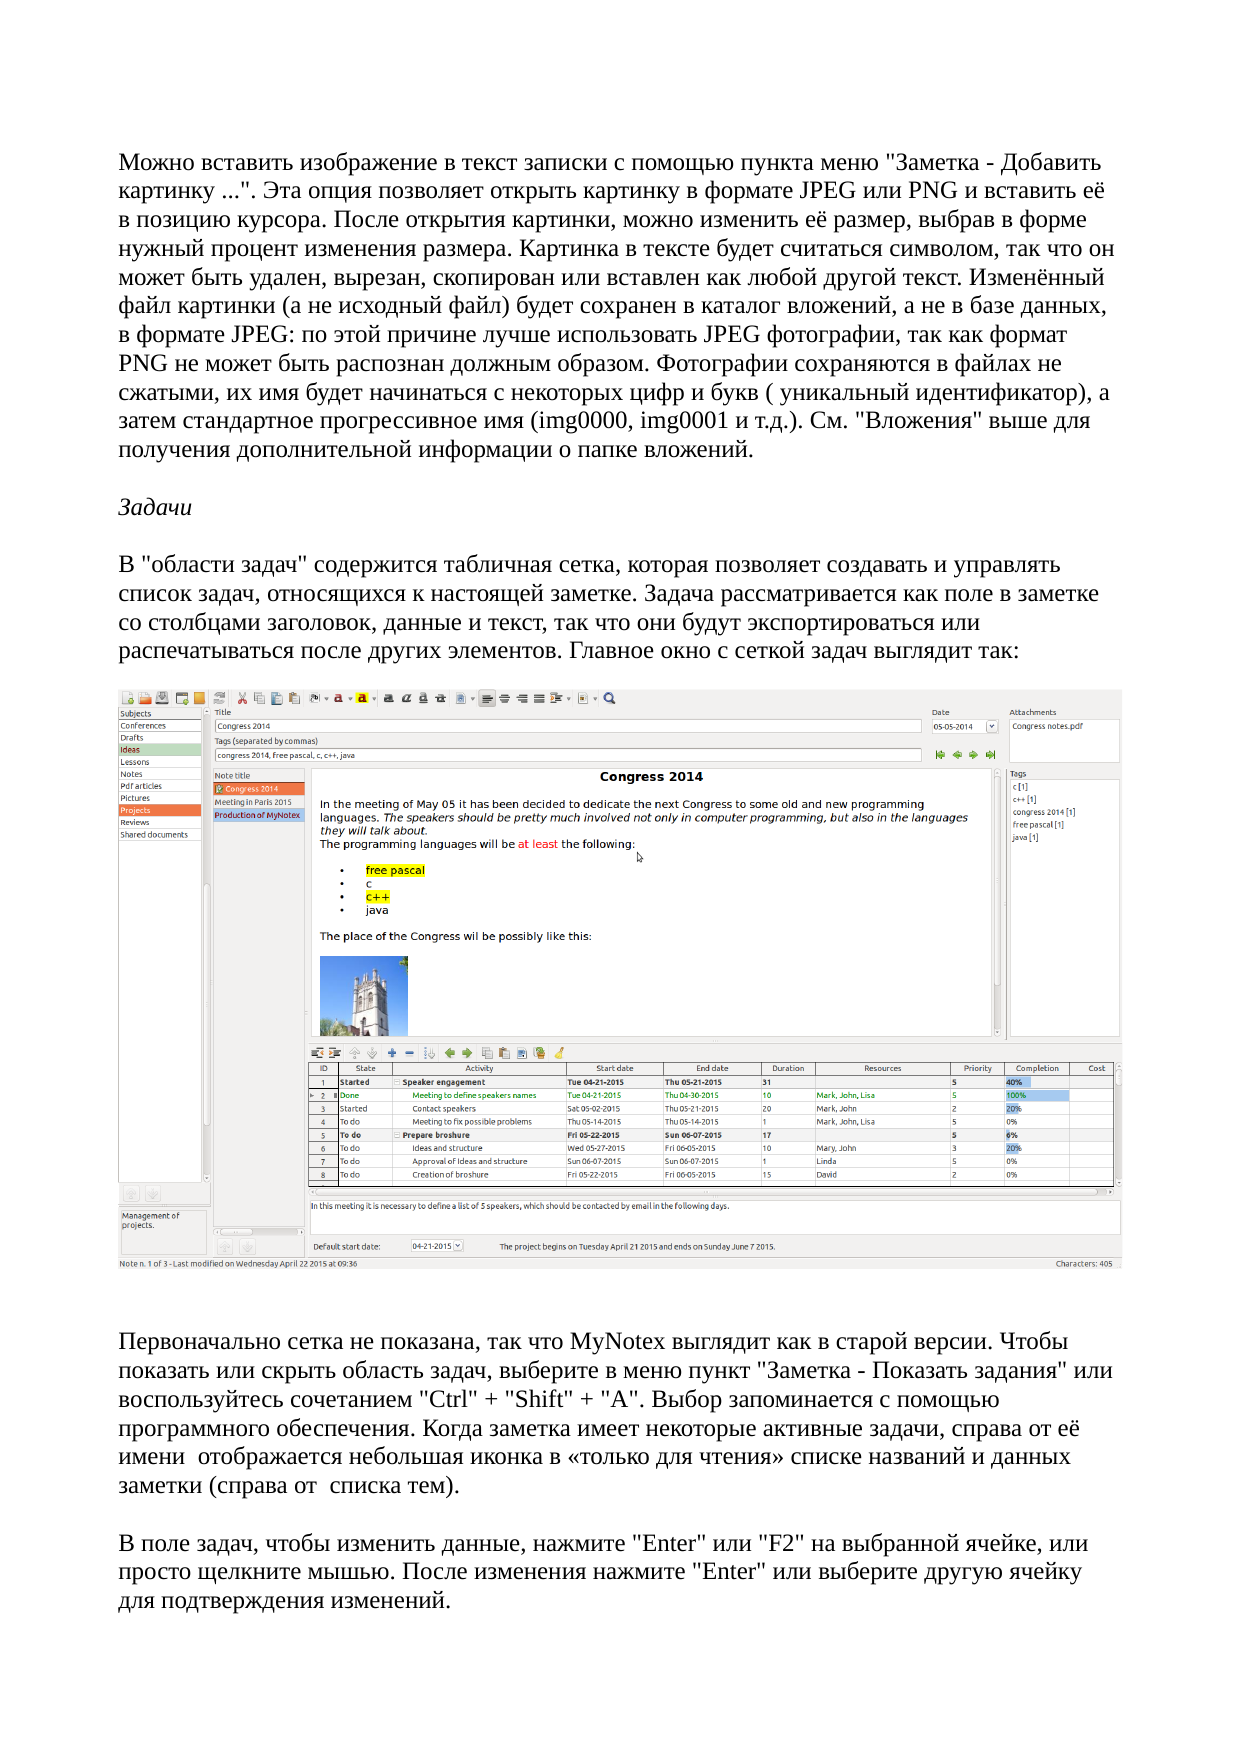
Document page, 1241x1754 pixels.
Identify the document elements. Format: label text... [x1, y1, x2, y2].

text может быть удален, вырезан, скопирован или вставлен как любой другой текст. Изменённый [118, 262, 1122, 291]
text Задачи В "области задач" содержится табличная сетка, которая позволяет создавать и управлять список задач, относящихся к настоящей заметке. Задача рассматривается как поле в заметке со столбцами заголовок, данные и текст, так что они будут экспортироваться или распечатываться после других элементов. Главное окно с сеткой задач выглядит так: [118, 492, 1122, 664]
text картинку ...". Эта опция позволяет открыть картинку в формате JPEG или PNG и вставить её [118, 176, 1122, 204]
text сжатыми, их имя будет начинаться с некоторых цифр и букв ( уникальный идентификатор), а [118, 377, 1122, 406]
text В поле задач, чтобы изменить данные, нажмите "Enter" или "F2" на выбранной ячейке, или просто щелкните мышью. После изменения нажмите "Enter" или выберите другую ячейку для подтверждения изменений. [118, 1528, 1122, 1614]
text файл картинки (а не исходный файл) будет сохранен в каталог вложений, а не в базе данных, [118, 291, 1122, 319]
text получения дополнительной информации о папке вложений. [118, 434, 1122, 463]
text Первоначально сетка не показана, так что MyNotex выглядит как в старой версии. Чтобы показать или скрыть область задач, выберите в меню пункт "Заметка - Показать задания" или воспользуйтесь сочетанием "Ctrl" + "Shift" + "А". Выбор запоминается с помощью программного обеспечения. Когда заметка имеет некоторые активные задачи, справа от её имени отображается небольшая иконка в «только для чтения» списке названий и данных заметки (справа от списка тем). [118, 1326, 1122, 1499]
text затем стандартное прогрессивное имя (img0000, img0001 и т.д.). См. "Вложения" выше для [118, 406, 1122, 434]
text нужный процент изменения размера. Картинка в тексте будет считаться символом, так что он [118, 233, 1122, 262]
text Можно вставить изображение в текст записки с помощью пункта меню "Заметка - Добавить [118, 147, 1122, 176]
text PNG не может быть распознан должным образом. Фотографии сохраняются в файлах не [118, 348, 1122, 377]
picture [118, 689, 1123, 1269]
text в позицию курсора. После открытия картинки, можно изменить её размер, выбрав в форме [118, 204, 1122, 233]
text в формате JPEG: по этой причине лучше использовать JPEG фотографии, так как формат [118, 319, 1122, 348]
